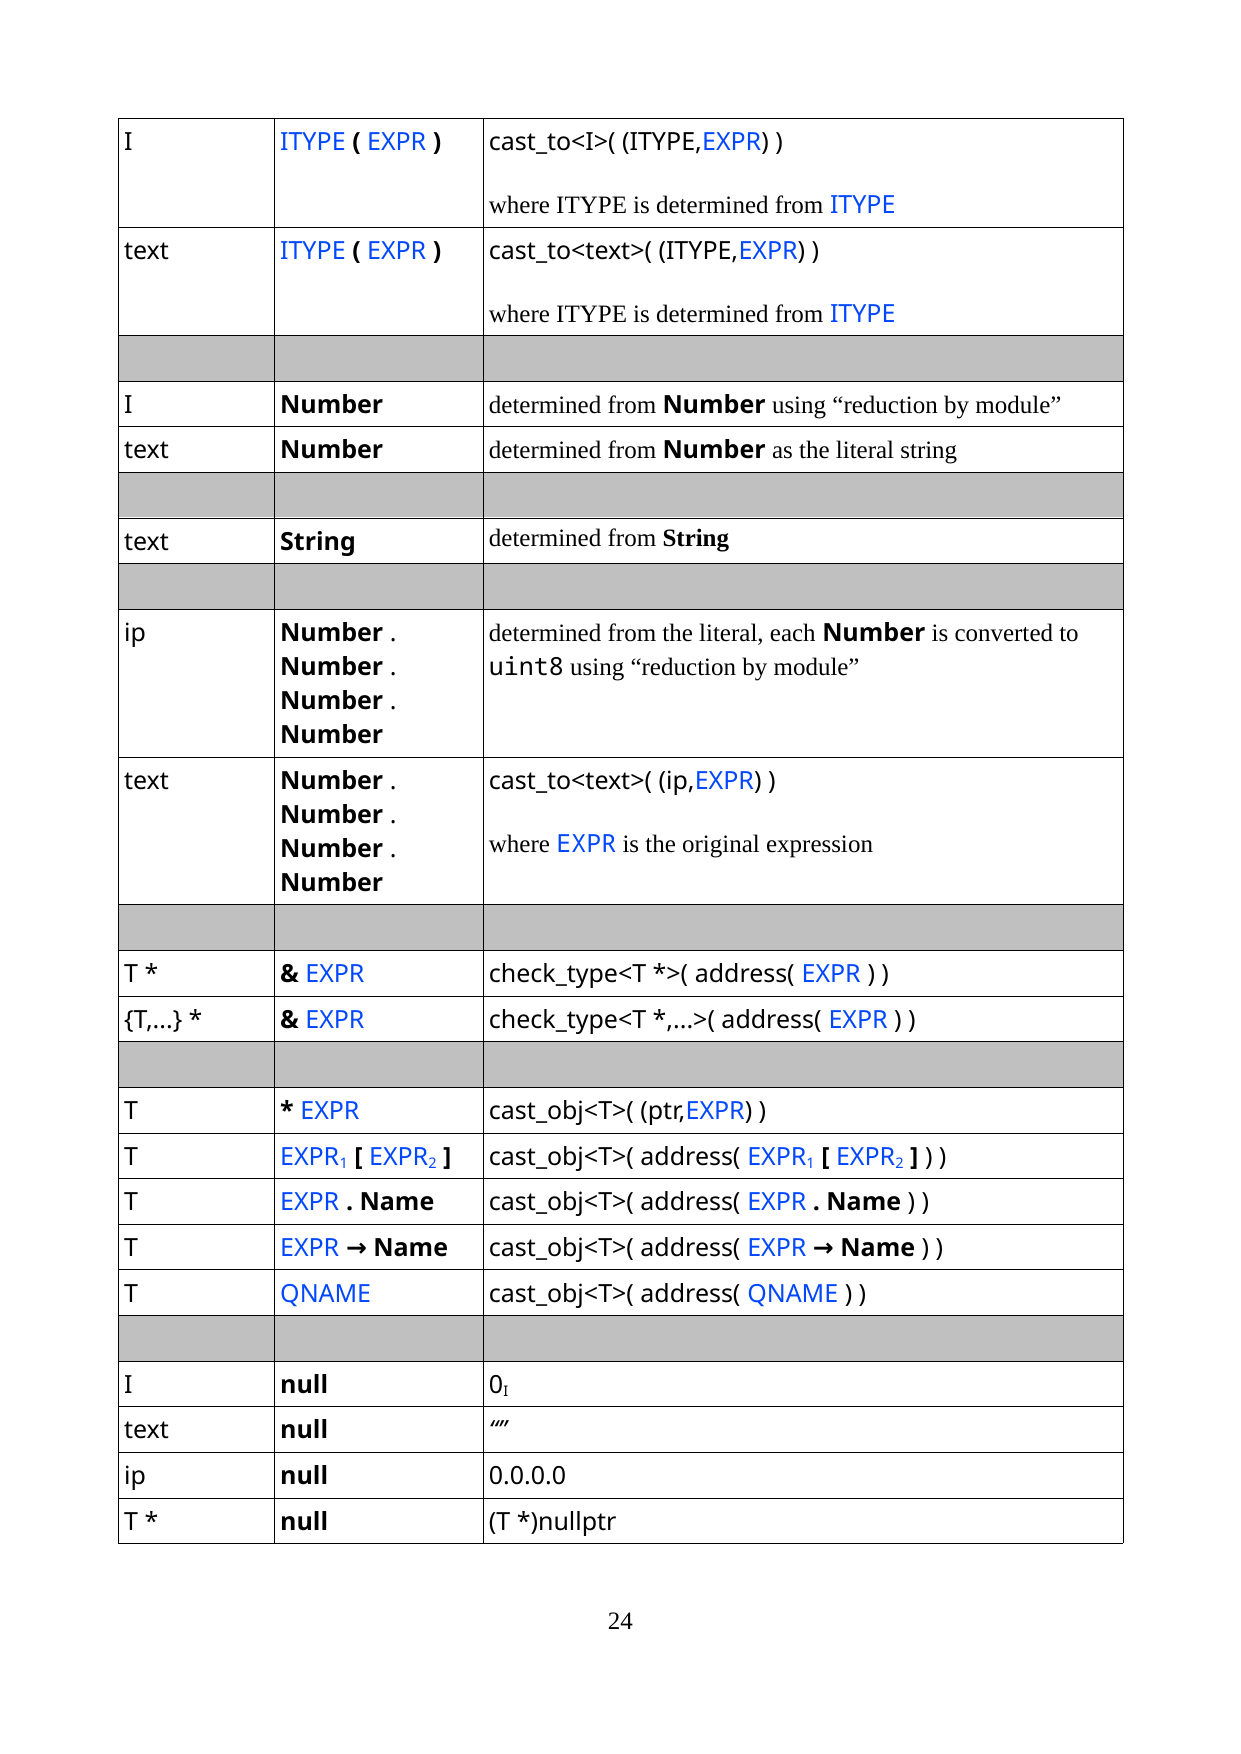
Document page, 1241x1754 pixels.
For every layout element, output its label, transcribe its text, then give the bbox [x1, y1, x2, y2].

table_cell [484, 564, 1123, 609]
table_cell Number . Number . Number . Number [275, 610, 483, 757]
table_cell T [119, 1134, 274, 1178]
table_cell check_type<T *>( address( EXPR ) ) [484, 951, 1123, 996]
table_cell cast_obj<T>( address( QNAME ) ) [484, 1270, 1123, 1315]
table_cell T * [119, 951, 274, 996]
table_cell check_type<T *,...>( address( EXPR ) ) [484, 997, 1123, 1041]
table_cell [275, 473, 483, 517]
table_cell determined from Number as the literal string [484, 427, 1123, 472]
table_cell text [119, 758, 274, 904]
table_cell I [119, 382, 274, 426]
table_cell cast_obj<T>( (ptr,EXPR) ) [484, 1088, 1123, 1132]
table_cell determined from the literal, each Number is converted to uint8 using “reduction by module” [484, 610, 1123, 757]
table_cell [275, 1316, 483, 1361]
table_cell (T *)nullptr [484, 1499, 1123, 1543]
table_cell ITYPE ( EXPR ) [275, 119, 483, 227]
table_cell 0.0.0.0 [484, 1453, 1123, 1497]
table_cell T [119, 1270, 274, 1315]
table_cell [119, 336, 274, 381]
table_cell String [275, 519, 483, 563]
table_cell I [119, 1362, 274, 1406]
table_cell null [275, 1362, 483, 1406]
table_cell null [275, 1499, 483, 1543]
table_cell [119, 564, 274, 609]
table_cell [484, 1316, 1123, 1361]
table_cell T [119, 1179, 274, 1224]
table_cell text [119, 519, 274, 563]
table_cell text [119, 228, 274, 335]
table_cell null [275, 1453, 483, 1497]
table_cell determined from String [484, 519, 1123, 563]
table_cell * EXPR [275, 1088, 483, 1132]
table_cell T [119, 1088, 274, 1132]
table_cell [484, 473, 1123, 517]
table_cell [275, 1042, 483, 1087]
table_cell & EXPR [275, 997, 483, 1041]
table_cell {T,...} * [119, 997, 274, 1041]
table_cell EXPR → Name [275, 1225, 483, 1269]
table_cell cast_obj<T>( address( EXPR . Name ) ) [484, 1179, 1123, 1224]
table_cell 0I [484, 1362, 1123, 1406]
table_cell “” [484, 1407, 1123, 1452]
table_cell Number [275, 382, 483, 426]
table_cell null [275, 1407, 483, 1452]
table_cell text [119, 1407, 274, 1452]
table_cell [275, 564, 483, 609]
table_cell cast_to<text>( (ITYPE,EXPR) ) where ITYPE is determined from ITYPE [484, 228, 1123, 335]
table_cell [484, 1042, 1123, 1087]
table_cell determined from Number using “reduction by module” [484, 382, 1123, 426]
table_cell ip [119, 610, 274, 757]
table_cell ip [119, 1453, 274, 1497]
table_cell [119, 1316, 274, 1361]
table_cell Number . Number . Number . Number [275, 758, 483, 904]
table_cell QNAME [275, 1270, 483, 1315]
table_cell cast_to<text>( (ip,EXPR) ) where EXPR is the original expression [484, 758, 1123, 904]
table_cell T [119, 1225, 274, 1269]
table_cell [119, 1042, 274, 1087]
table_cell [484, 336, 1123, 381]
table_cell cast_to<I>( (ITYPE,EXPR) ) where ITYPE is determined from ITYPE [484, 119, 1123, 227]
table_cell EXPR1 [ EXPR2 ] [275, 1134, 483, 1178]
table_cell [119, 905, 274, 950]
table_cell I [119, 119, 274, 227]
table_cell [119, 473, 274, 517]
table_cell ITYPE ( EXPR ) [275, 228, 483, 335]
table_cell T * [119, 1499, 274, 1543]
table_cell cast_obj<T>( address( EXPR1 [ EXPR2 ] ) ) [484, 1134, 1123, 1178]
table_cell cast_obj<T>( address( EXPR → Name ) ) [484, 1225, 1123, 1269]
table_cell & EXPR [275, 951, 483, 996]
table_cell text [119, 427, 274, 472]
table_cell EXPR . Name [275, 1179, 483, 1224]
table_cell Number [275, 427, 483, 472]
table_cell [275, 336, 483, 381]
table_cell [484, 905, 1123, 950]
table_cell [275, 905, 483, 950]
